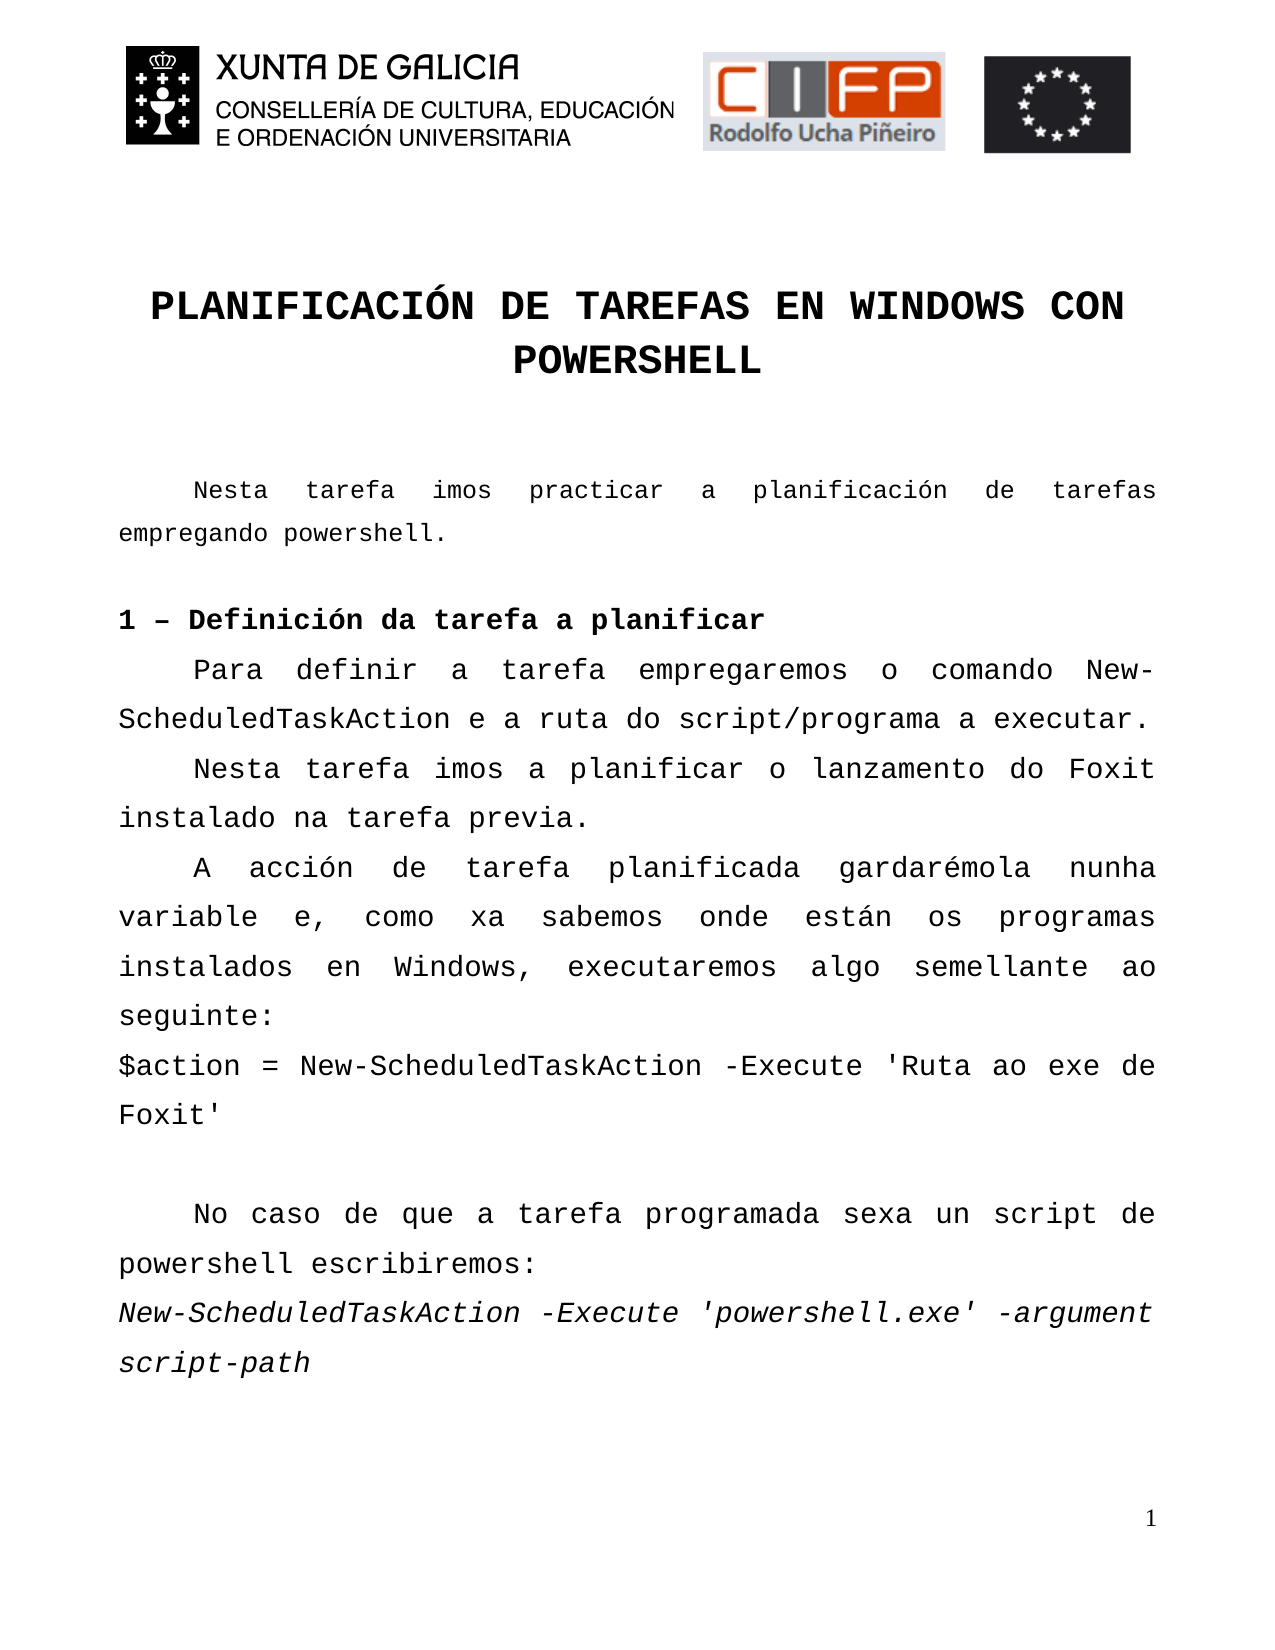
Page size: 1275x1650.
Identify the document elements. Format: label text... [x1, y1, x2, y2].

text Nesta tarefa imos practicar a planificación de tarefas empregando powershell. [118, 478, 1157, 549]
text $action = New-ScheduledTaskAction -Execute 'Ruta ao exe de Foxit' [118, 1051, 1157, 1133]
text No caso de que a tarefa programada sexa un script de powershell escribiremos: [118, 1199, 1157, 1282]
text 1 – Definición da tarefa a planificar [118, 606, 1157, 638]
text New-ScheduledTaskAction -Execute 'powershell.exe' -argument script-path [118, 1298, 1157, 1381]
text A acción de tarefa planificada gardarémola nunha variable e, como xa sabemos onde están os programas instalados en Windows, executaremos algo semellante ao seguinte: [118, 853, 1157, 1034]
picture [703, 52, 946, 151]
picture [126, 46, 674, 146]
text Para definir a tarefa empregaremos o comando New-ScheduledTaskAction e a ruta do script/programa a executar. [118, 655, 1157, 737]
text PLANIFICACIÓN DE TAREFAS EN WINDOWS CON POWERSHELL [118, 285, 1157, 386]
text Nesta tarefa imos a planificar o lanzamento do Foxit instalado na tarefa previa. [118, 754, 1157, 836]
picture [983, 55, 1134, 155]
